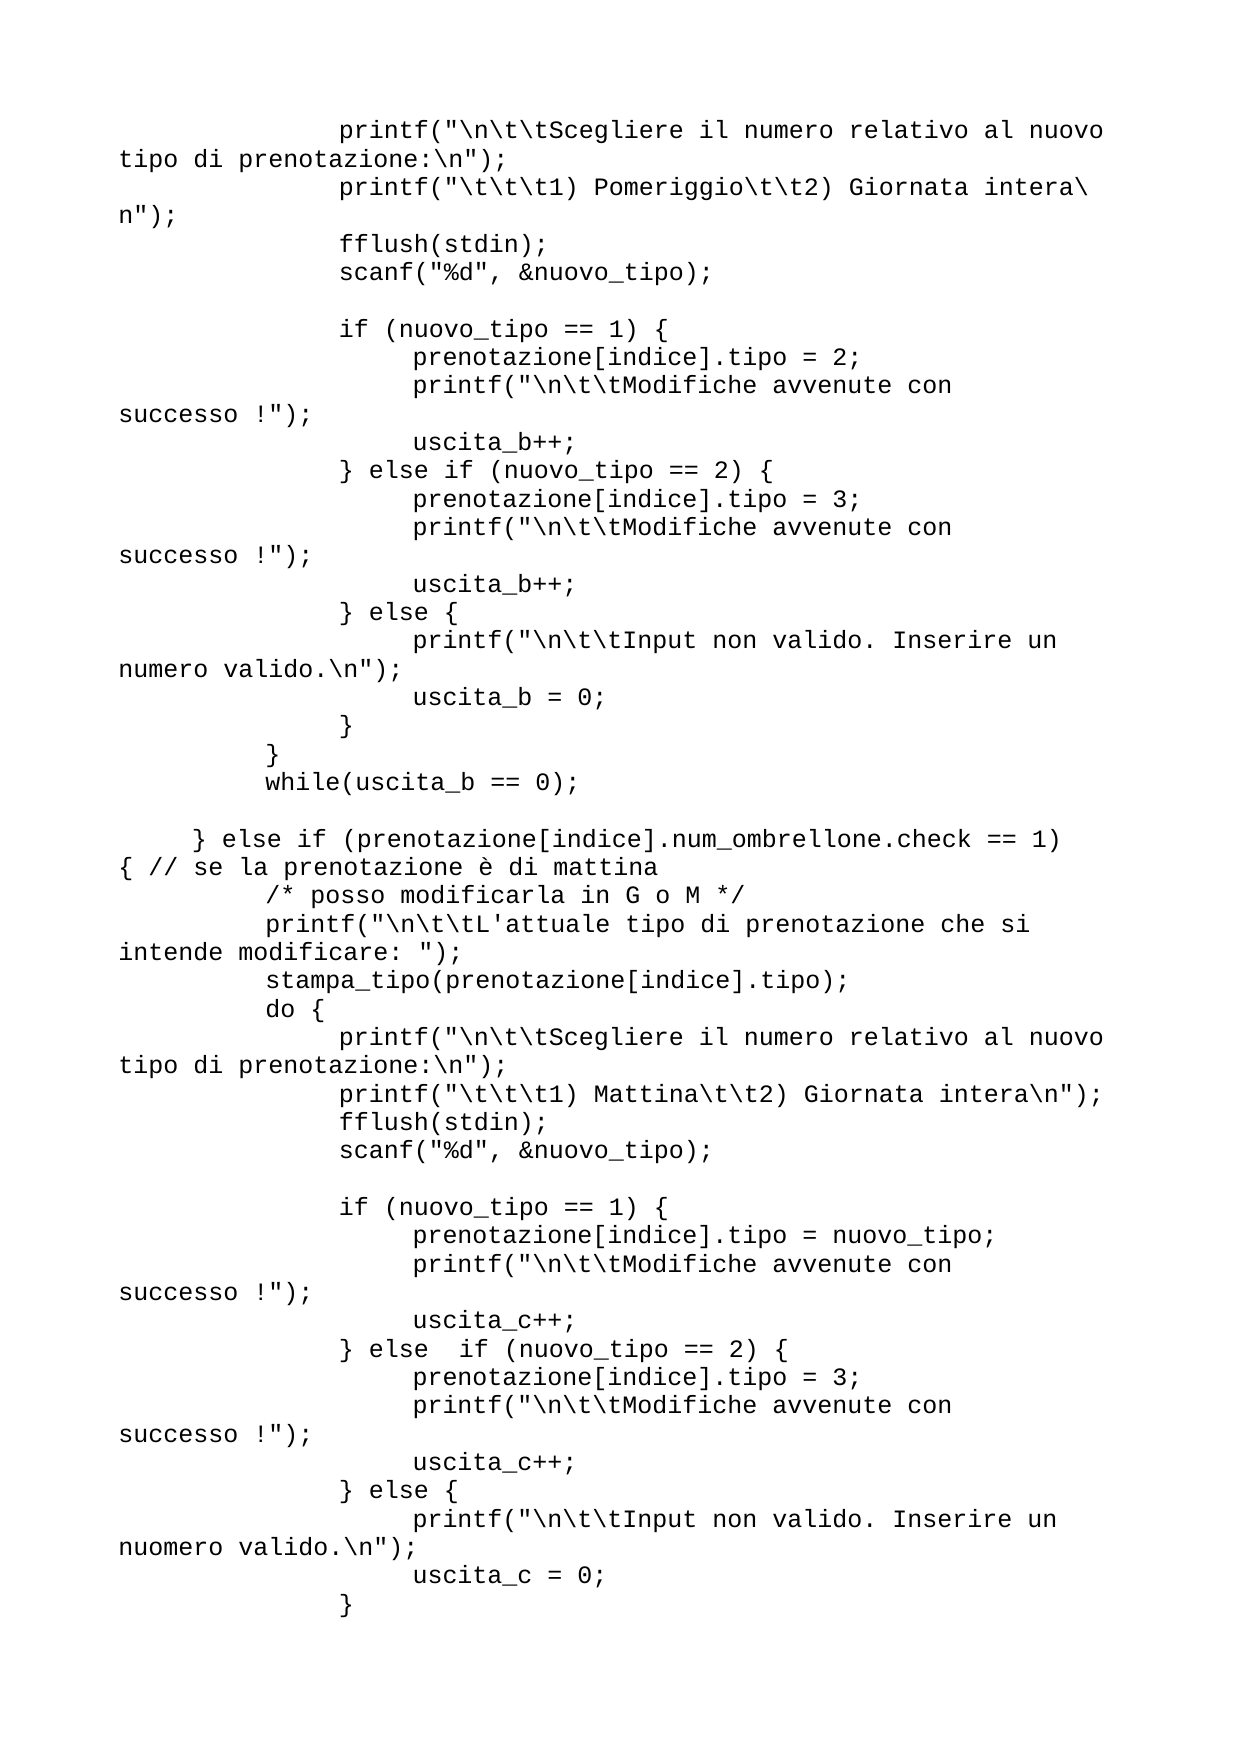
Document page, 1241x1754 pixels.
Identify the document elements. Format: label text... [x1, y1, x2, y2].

text printf("\n\t\tScegliere il numero relativo al nuovo tipo di prenotazione:\n"); printf("\t\t\t1) Pomeriggio\t\t2) Giornata intera\n"); fflush(stdin); scanf("%d", &nuovo_tipo); if (nuovo_tipo == 1) { prenotazione[indice].tipo = 2; printf("\n\t\tModifiche avvenute con successo !"); uscita_b++; } else if (nuovo_tipo == 2) { prenotazione[indice].tipo = 3; printf("\n\t\tModifiche avvenute con successo !"); uscita_b++; } else { printf("\n\t\tInput non valido. Inserire un numero valido.\n"); uscita_b = 0; } } while(uscita_b == 0); } else if (prenotazione[indice].num_ombrellone.check == 1) { // se la prenotazione è di mattina /* posso modificarla in G o M */ printf("\n\t\tL'attuale tipo di prenotazione che si intende modificare: "); stampa_tipo(prenotazione[indice].tipo); do { printf("\n\t\tScegliere il numero relativo al nuovo tipo di prenotazione:\n"); printf("\t\t\t1) Mattina\t\t2) Giornata intera\n"); fflush(stdin); scanf("%d", &nuovo_tipo); if (nuovo_tipo == 1) { prenotazione[indice].tipo = nuovo_tipo; printf("\n\t\tModifiche avvenute con successo !"); uscita_c++; } else if (nuovo_tipo == 2) { prenotazione[indice].tipo = 3; printf("\n\t\tModifiche avvenute con successo !"); uscita_c++; } else { printf("\n\t\tInput non valido. Inserire un nuomero valido.\n"); uscita_c = 0; } [118, 118, 1122, 1620]
